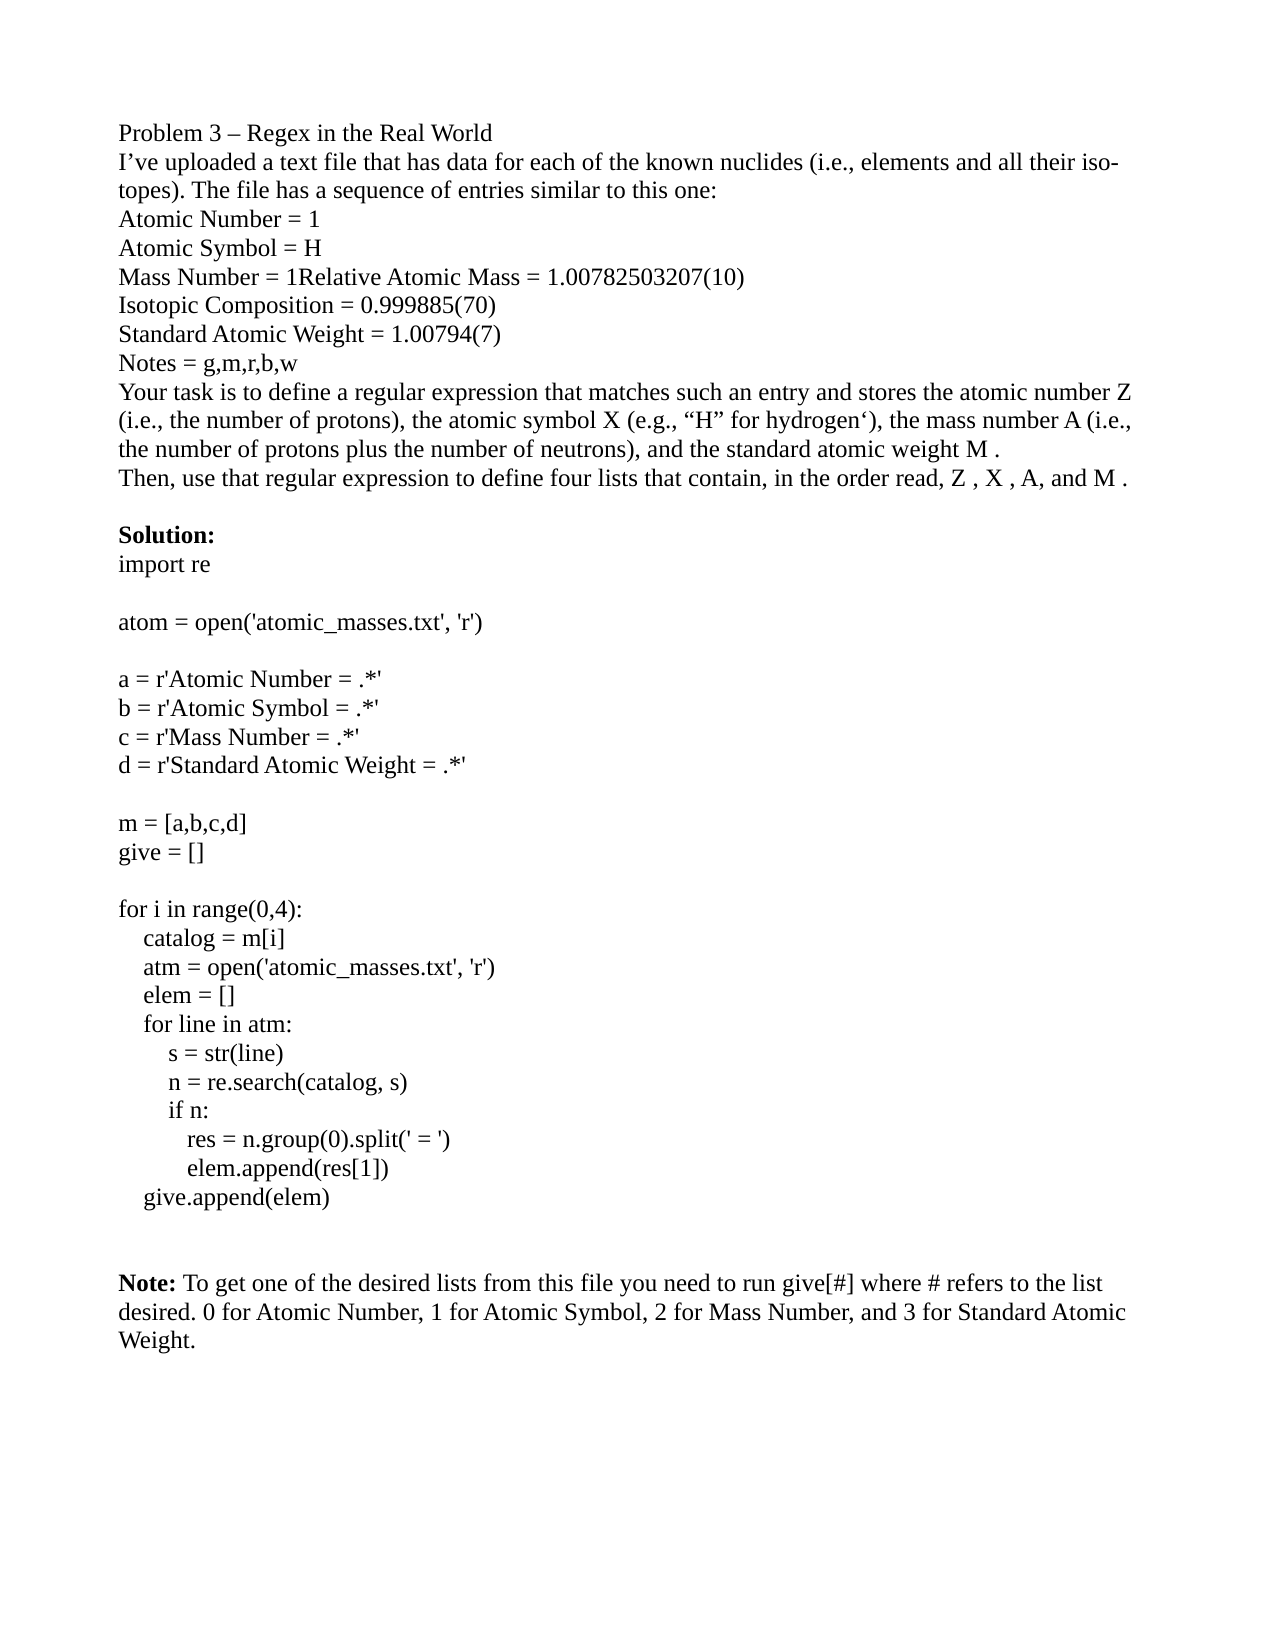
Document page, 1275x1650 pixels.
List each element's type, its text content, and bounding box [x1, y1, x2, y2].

text give = [] [118, 837, 1157, 866]
text a = r'Atomic Number = .*' [118, 664, 1157, 693]
text Mass Number = 1Relative Atomic Mass = 1.00782503207(10) [118, 262, 1157, 291]
text if n: [118, 1096, 1157, 1124]
text give.append(elem) [118, 1182, 1157, 1211]
text catalog = m[i] [118, 923, 1157, 952]
text import re [118, 549, 1157, 578]
text elem = [] [118, 981, 1157, 1009]
text topes). The file has a sequence of entries similar to this one: [118, 176, 1157, 204]
text s = str(line) [118, 1038, 1157, 1067]
text d = r'Standard Atomic Weight = .*' [118, 751, 1157, 779]
text atm = open('atomic_masses.txt', 'r') [118, 952, 1157, 981]
text Your task is to define a regular expression that matches such an entry and stores the atomic number Z [118, 377, 1157, 406]
text atom = open('atomic_masses.txt', 'r') [118, 607, 1157, 636]
text b = r'Atomic Symbol = .*' [118, 693, 1157, 722]
text Problem 3 – Regex in the Real World [118, 118, 1157, 147]
text Isotopic Composition = 0.999885(70) [118, 291, 1157, 319]
text Atomic Symbol = H [118, 233, 1157, 262]
text n = re.search(catalog, s) [118, 1067, 1157, 1096]
text the number of protons plus the number of neutrons), and the standard atomic weight M . [118, 434, 1157, 463]
text (i.e., the number of protons), the atomic symbol X (e.g., “H” for hydrogen‘), the mass number A (i.e., [118, 406, 1157, 434]
text for line in atm: [118, 1009, 1157, 1038]
text Solution: [118, 521, 1157, 549]
text Note: To get one of the desired lists from this file you need to run give[#] where # refers to the list desired. 0 for Atomic Number, 1 for Atomic Symbol, 2 for Mass Number, and 3 for Standard Atomic Weight. [118, 1268, 1157, 1354]
text for i in range(0,4): [118, 894, 1157, 923]
text c = r'Mass Number = .*' [118, 722, 1157, 751]
text Then, use that regular expression to define four lists that contain, in the order read, Z , X , A, and M . [118, 463, 1157, 492]
text m = [a,b,c,d] [118, 808, 1157, 837]
text Atomic Number = 1 [118, 204, 1157, 233]
text res = n.group(0).split(' = ') [118, 1124, 1157, 1153]
text Standard Atomic Weight = 1.00794(7) [118, 319, 1157, 348]
text Notes = g,m,r,b,w [118, 348, 1157, 377]
text I’ve uploaded a text file that has data for each of the known nuclides (i.e., elements and all their iso- [118, 147, 1157, 176]
text elem.append(res[1]) [118, 1153, 1157, 1182]
